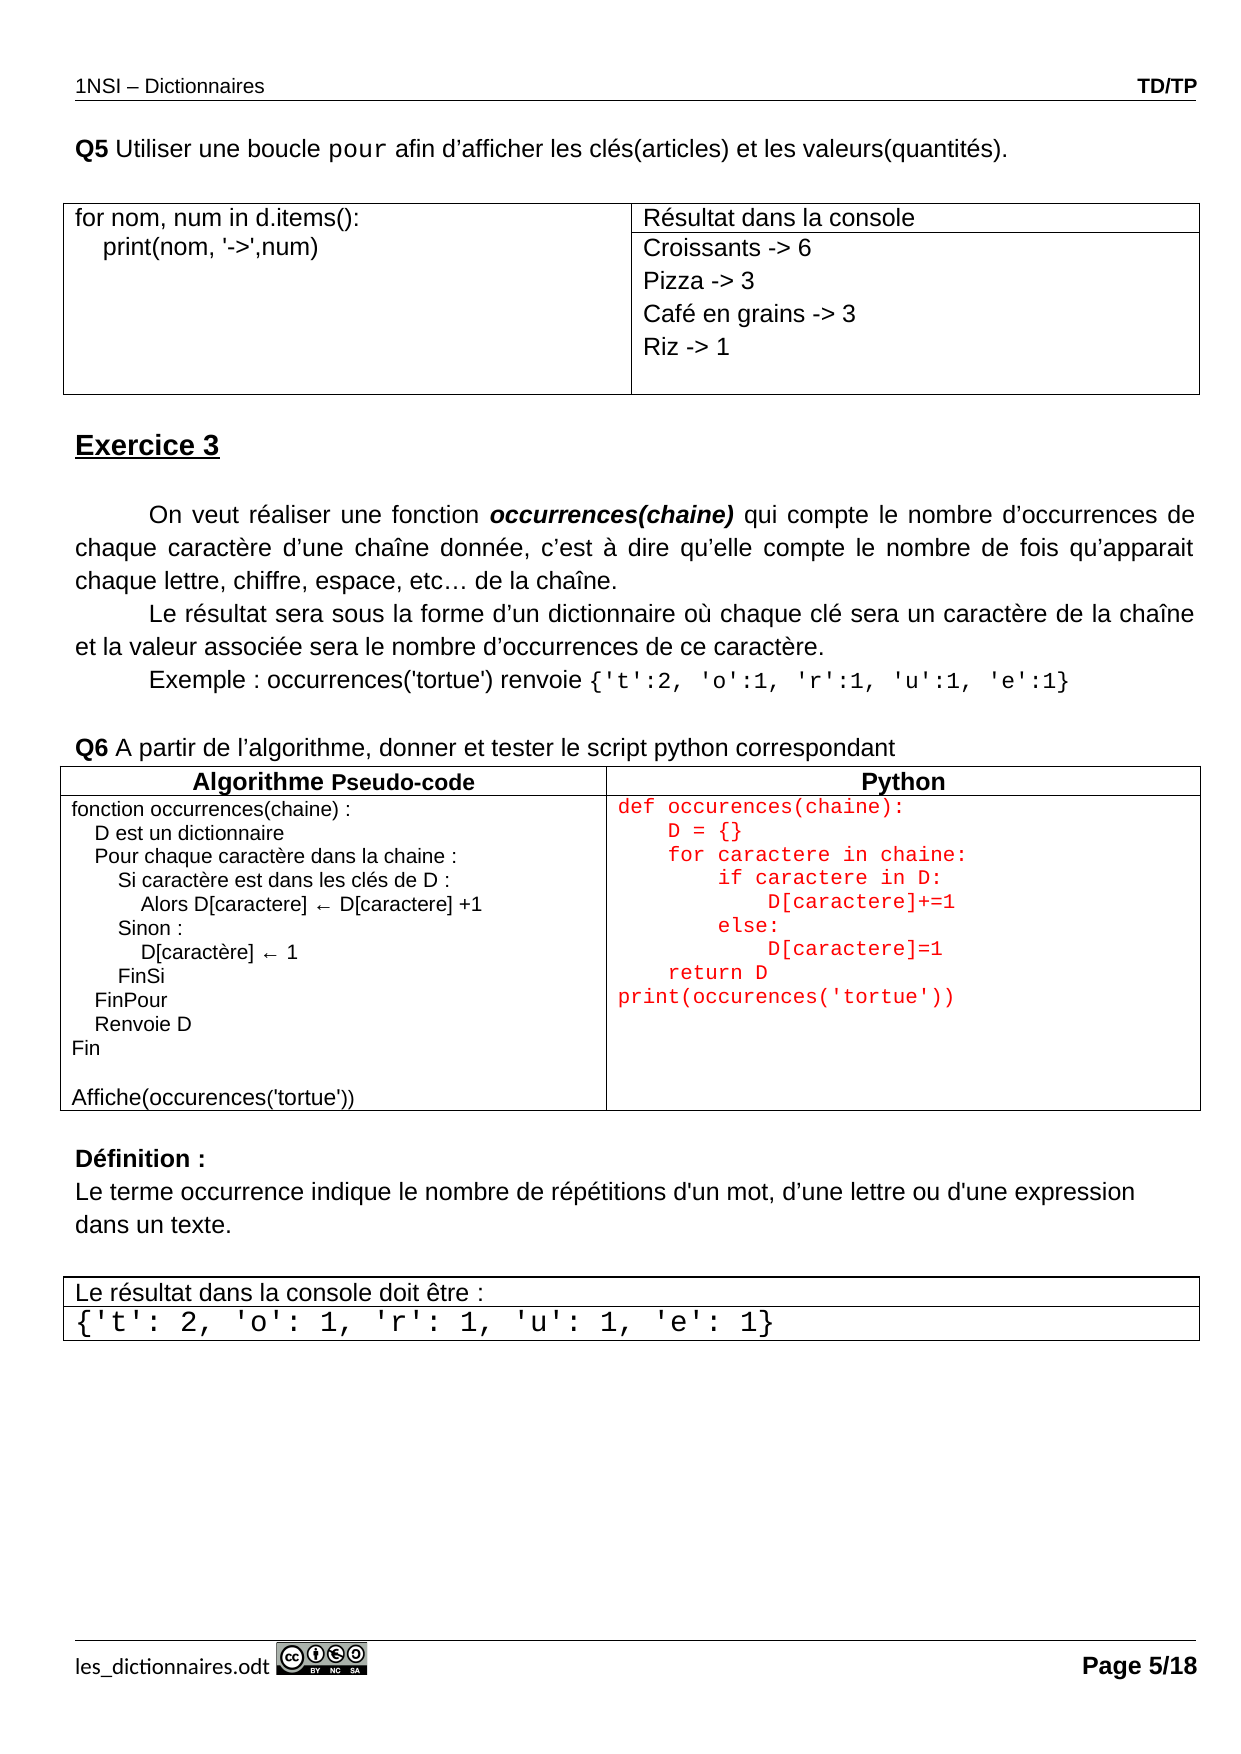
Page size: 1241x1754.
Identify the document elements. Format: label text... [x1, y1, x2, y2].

text Le terme occurrence indique le nombre de répétitions d'un mot, d’une lettre ou d'une expression dans un texte. [75, 1177, 1196, 1239]
table_cell fonction occurrences(chaine) : D est un dictionnaire Pour chaque caractère dans la chaine : Si caractère est dans les clés de D : Alors D[caractere] ← D[caractere] +1 Sinon : D[caractère] ← 1 FinSi FinPour Renvoie D Fin Affiche(occurences('tortue')) [61, 796, 606, 1110]
text Q5 Utiliser une boucle pour afin d’afficher les clés(articles) et les valeurs(quantités). [75, 134, 1196, 165]
text Exemple : occurrences('tortue') renvoie {'t':2, 'o':1, 'r':1, 'u':1, 'e':1} [75, 665, 1196, 695]
table_cell Croissants -> 6 Pizza -> 3 Café en grains -> 3 Riz -> 1 [632, 233, 1199, 394]
table_header Le résultat dans la console doit être : [64, 1278, 1199, 1306]
table_header Python [607, 767, 1200, 795]
table_header Algorithme Pseudo-code [61, 767, 606, 795]
text Le résultat sera sous la forme d’un dictionnaire où chaque clé sera un caractère de la chaîne et la valeur associée sera le nombre d’occurrences de ce caractère. [75, 599, 1196, 661]
text On veut réaliser une fonction occurrences(chaine) qui compte le nombre d’occurrences de chaque caractère d’une chaîne donnée, c’est à dire qu’elle compte le nombre de fois qu’apparait chaque lettre, chiffre, espace, etc… de la chaîne. [75, 500, 1196, 594]
table_cell def occurences(chaine): D = {} for caractere in chaine: if caractere in D: D[caractere]+=1 else: D[caractere]=1 return D print(occurences('tortue')) [607, 796, 1200, 1110]
text Définition : [75, 1144, 1196, 1173]
text Exercice 3 [75, 428, 1196, 462]
table_header Résultat dans la console [632, 204, 1199, 232]
table_cell {'t': 2, 'o': 1, 'r': 1, 'u': 1, 'e': 1} [64, 1307, 1199, 1340]
table_header for nom, num in d.items(): print(nom, '->',num) [64, 204, 631, 394]
picture [276, 1642, 368, 1675]
text Q6 A partir de l’algorithme, donner et tester le script python correspondant [75, 733, 1196, 761]
